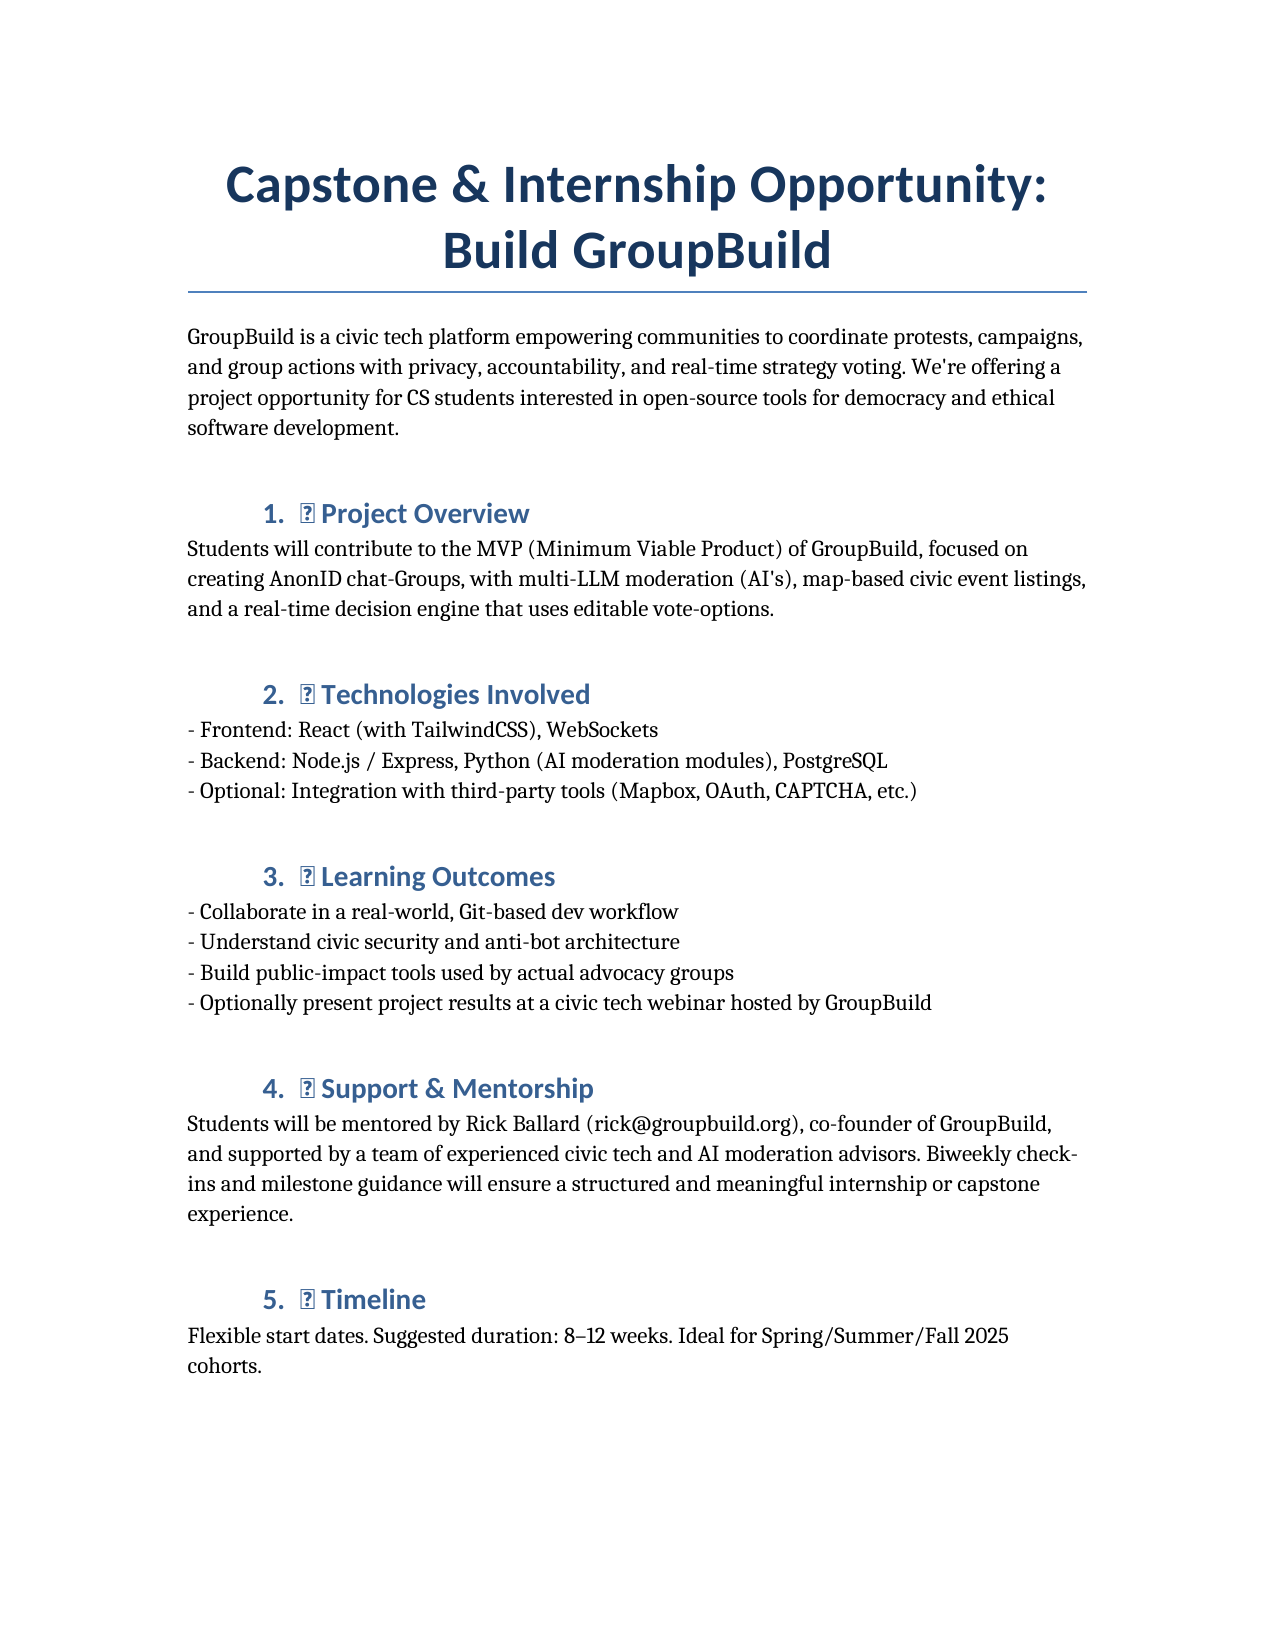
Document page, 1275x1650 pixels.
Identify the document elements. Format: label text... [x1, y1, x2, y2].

subtitle 🎯 Learning Outcomes [262, 858, 1087, 893]
subtitle 📅 Timeline [262, 1281, 1087, 1317]
text Students will contribute to the MVP (Minimum Viable Product) of GroupBuild, focused on creating AnonID chat-Groups, with multi-LLM moderation (AI's), map-based civic event listings, and a real-time decision engine that uses editable vote-options. [187, 536, 1087, 622]
text Students will be mentored by Rick Ballard (rick@groupbuild.org), co-founder of GroupBuild, and supported by a team of experienced civic tech and AI moderation advisors. Biweekly check-ins and milestone guidance will ensure a structured and meaningful internship or capstone experience. [187, 1111, 1087, 1228]
text - Collaborate in a real-world, Git-based dev workflow - Understand civic security and anti-bot architecture - Build public-impact tools used by actual advocacy groups - Optionally present project results at a civic tech webinar hosted by GroupBuild [187, 899, 1087, 1016]
subtitle 📌 Project Overview [262, 495, 1087, 530]
subtitle 🧠 Technologies Involved [262, 676, 1087, 712]
text Flexible start dates. Suggested duration: 8–12 weeks. Ideal for Spring/Summer/Fall 2025 cohorts. [187, 1322, 1087, 1379]
title Capstone & Internship Opportunity: Build GroupBuild [187, 150, 1087, 293]
text GroupBuild is a civic tech platform empowering communities to coordinate protests, campaigns, and group actions with privacy, accountability, and real-time strategy voting. We're offering a project opportunity for CS students interested in open-source tools for democracy and ethical software development. [187, 324, 1087, 441]
subtitle 🤝 Support & Mentorship [262, 1070, 1087, 1105]
text - Frontend: React (with TailwindCSS), WebSockets - Backend: Node.js / Express, Python (AI moderation modules), PostgreSQL - Optional: Integration with third-party tools (Mapbox, OAuth, CAPTCHA, etc.) [187, 717, 1087, 804]
